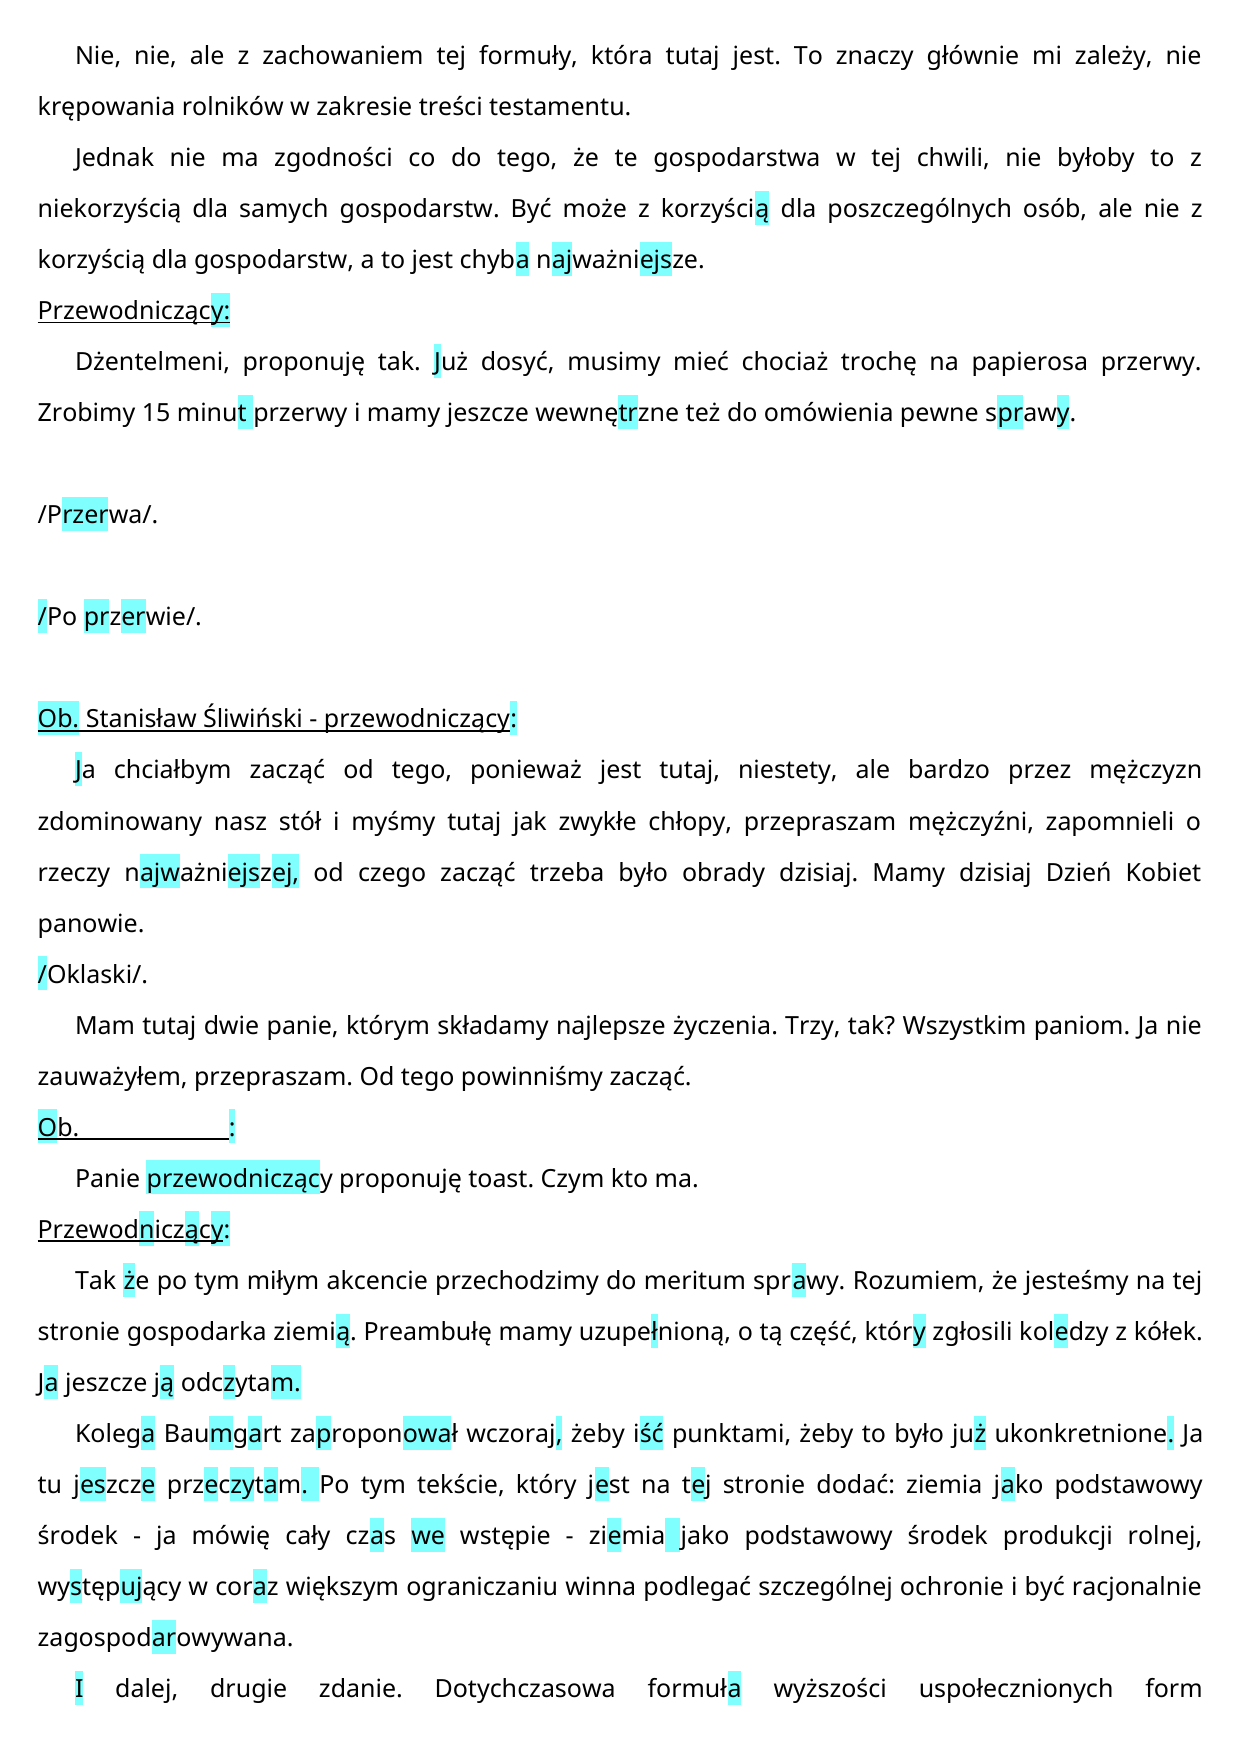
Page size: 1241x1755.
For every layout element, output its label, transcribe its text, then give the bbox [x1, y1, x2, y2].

text Tak że po tym miłym akcencie przechodzimy do meritum sprawy. Rozumiem, że jesteśmy na tej stronie gospodarka ziemią. Preambułę mamy uzupełnioną, o tą część, który zgłosili koledzy z kółek. Ja jeszcze ją odczytam. [37, 1262, 1203, 1399]
text Ja chciałbym zacząć od tego, ponieważ jest tutaj, niestety, ale bardzo przez mężczyzn zdominowany nasz stół i myśmy tutaj jak zwykłe chłopy, przepraszam mężczyźni, zapomnieli o rzeczy najważniejszej, od czego zacząć trzeba było obrady dzisiaj. Mamy dzisiaj Dzień Kobiet panowie. [37, 752, 1203, 939]
text Ob. : [37, 1109, 1203, 1143]
text /Oklaski/. [37, 956, 1203, 990]
text Ob. Stanisław Śliwiński - przewodniczący: [37, 701, 1203, 735]
text Kolega Baumgart zaproponował wczoraj, żeby iść punktami, żeby to było już ukonkretnione. Ja tu jeszcze przeczytam. Po tym tekście, który jest na tej stronie dodać: ziemia jako podstawowy środek - ja mówię cały czas we wstępie - ziemia jako podstawowy środek produkcji rolnej, występujący w coraz większym ograniczaniu winna podlegać szczególnej ochronie i być racjonalnie zagospodarowywana. [37, 1416, 1203, 1654]
text Jednak nie ma zgodności co do tego, że te gospodarstwa w tej chwili, nie byłoby to z niekorzyścią dla samych gospodarstw. Być może z korzyścią dla poszczególnych osób, ale nie z korzyścią dla gospodarstw, a to jest chyba najważniejsze. [37, 139, 1203, 276]
text Nie, nie, ale z zachowaniem tej formuły, która tutaj jest. To znaczy głównie mi zależy, nie krępowania rolników w zakresie treści testamentu. [37, 37, 1203, 123]
text /Po przerwie/. [37, 599, 1203, 633]
text Przewodniczący: [37, 1211, 1203, 1246]
text /Przerwa/. [37, 497, 1203, 531]
text I dalej, drugie zdanie. Dotychczasowa formuła wyższości uspołecznionych form [37, 1671, 1203, 1705]
text Dżentelmeni, proponuję tak. Już dosyć, musimy mieć chociaż trochę na papierosa przerwy. Zrobimy 15 minut przerwy i mamy jeszcze wewnętrzne też do omówienia pewne sprawy. [37, 344, 1203, 429]
text Panie przewodniczący proponuję toast. Czym kto ma. [37, 1160, 1203, 1194]
text Mam tutaj dwie panie, którym składamy najlepsze życzenia. Trzy, tak? Wszystkim paniom. Ja nie zauważyłem, przepraszam. Od tego powinniśmy zacząć. [37, 1007, 1203, 1092]
text Przewodniczący: [37, 293, 1203, 327]
